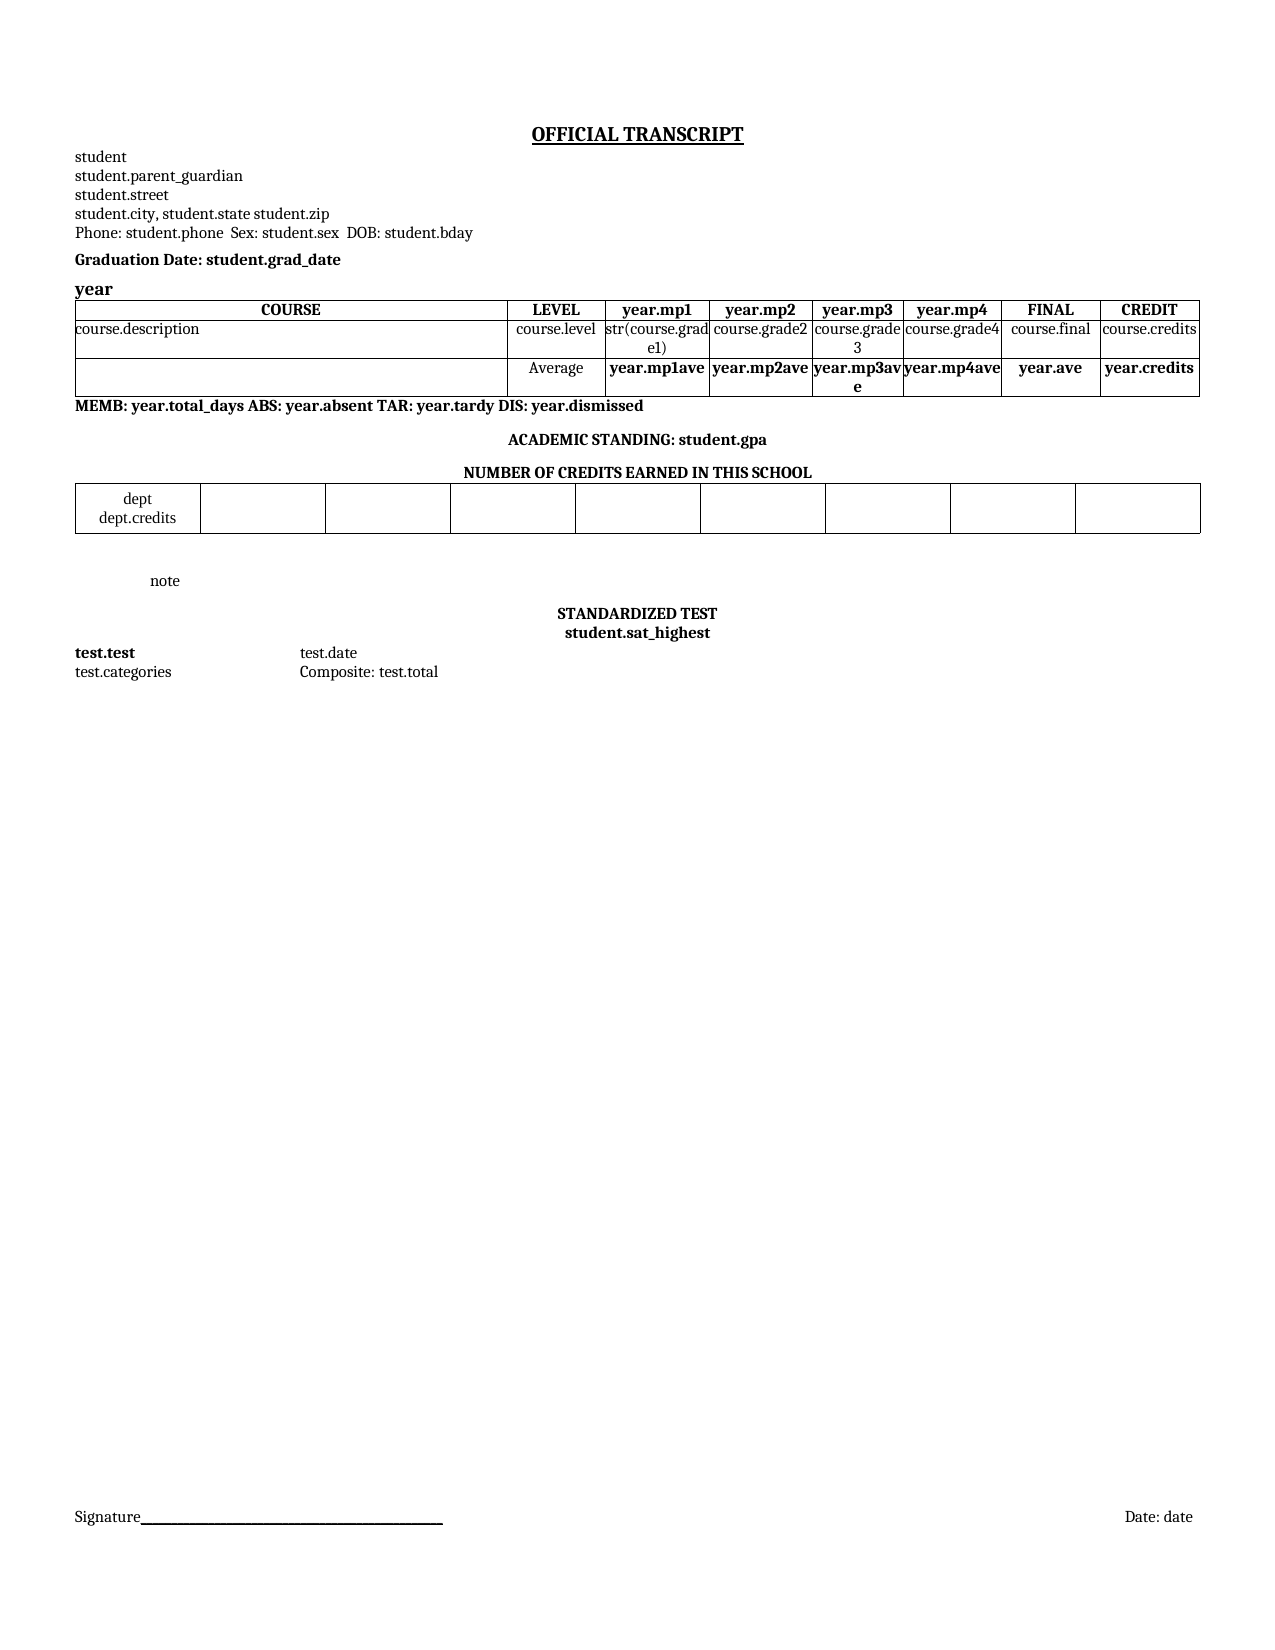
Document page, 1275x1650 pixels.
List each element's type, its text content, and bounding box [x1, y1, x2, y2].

text test.test test.date [75, 643, 1200, 662]
table_header [951, 484, 1075, 533]
text student.parent_guardian [75, 166, 1200, 185]
text ACADEMIC STANDING: student.gpa [75, 430, 1200, 449]
table_cell [76, 359, 507, 396]
table_cell course.level [508, 321, 605, 358]
table_cell course.grade2 [710, 321, 812, 358]
table_header year.mp1 [606, 301, 709, 319]
text NUMBER OF CREDITS EARNED IN THIS SCHOOL [75, 464, 1200, 483]
table_cell course.grade4 [904, 321, 1001, 358]
table_cell Average [508, 359, 605, 396]
table_cell str(course.grade1) [606, 321, 709, 358]
table_header [326, 484, 450, 533]
table_cell year.mp3ave [813, 359, 903, 396]
text year [75, 279, 1200, 300]
table_cell year.ave [1002, 359, 1100, 396]
table_header COURSE [76, 301, 507, 319]
table_header [451, 484, 575, 533]
table_cell year.mp1ave [606, 359, 709, 396]
table_cell course.grade3 [813, 321, 903, 358]
text test.categories Composite: test.total [75, 662, 1200, 681]
table_header [1076, 484, 1200, 533]
table_cell year.mp2ave [710, 359, 812, 396]
table_header year.mp3 [813, 301, 903, 319]
text student.street [75, 185, 1200, 204]
table_header CREDIT [1101, 301, 1199, 319]
table_header LEVEL [508, 301, 605, 319]
text student [75, 147, 1200, 166]
text Graduation Date: student.grad_date [75, 250, 1200, 269]
table_header [576, 484, 700, 533]
table_cell course.credits [1101, 321, 1199, 358]
table_header [826, 484, 950, 533]
table_cell course.description [76, 321, 507, 358]
table_cell course.final [1002, 321, 1100, 358]
text student.sat_highest [75, 624, 1200, 643]
text student.city, student.state student.zip [75, 204, 1200, 224]
text OFFICIAL TRANSCRIPT [75, 123, 1200, 147]
table_header year.mp2 [710, 301, 812, 319]
table_header [201, 484, 325, 533]
text STANDARDIZED TEST [75, 605, 1200, 624]
table_header FINAL [1002, 301, 1100, 319]
table_cell year.mp4ave [904, 359, 1001, 396]
table_header dept dept.credits [76, 484, 200, 533]
text note [150, 571, 1200, 590]
table_header [701, 484, 825, 533]
table_cell year.credits [1101, 359, 1199, 396]
table_header year.mp4 [904, 301, 1001, 319]
text MEMB: year.total_days ABS: year.absent TAR: year.tardy DIS: year.dismissed [75, 397, 1200, 416]
text Phone: student.phone Sex: student.sex DOB: student.bday [75, 224, 1200, 243]
